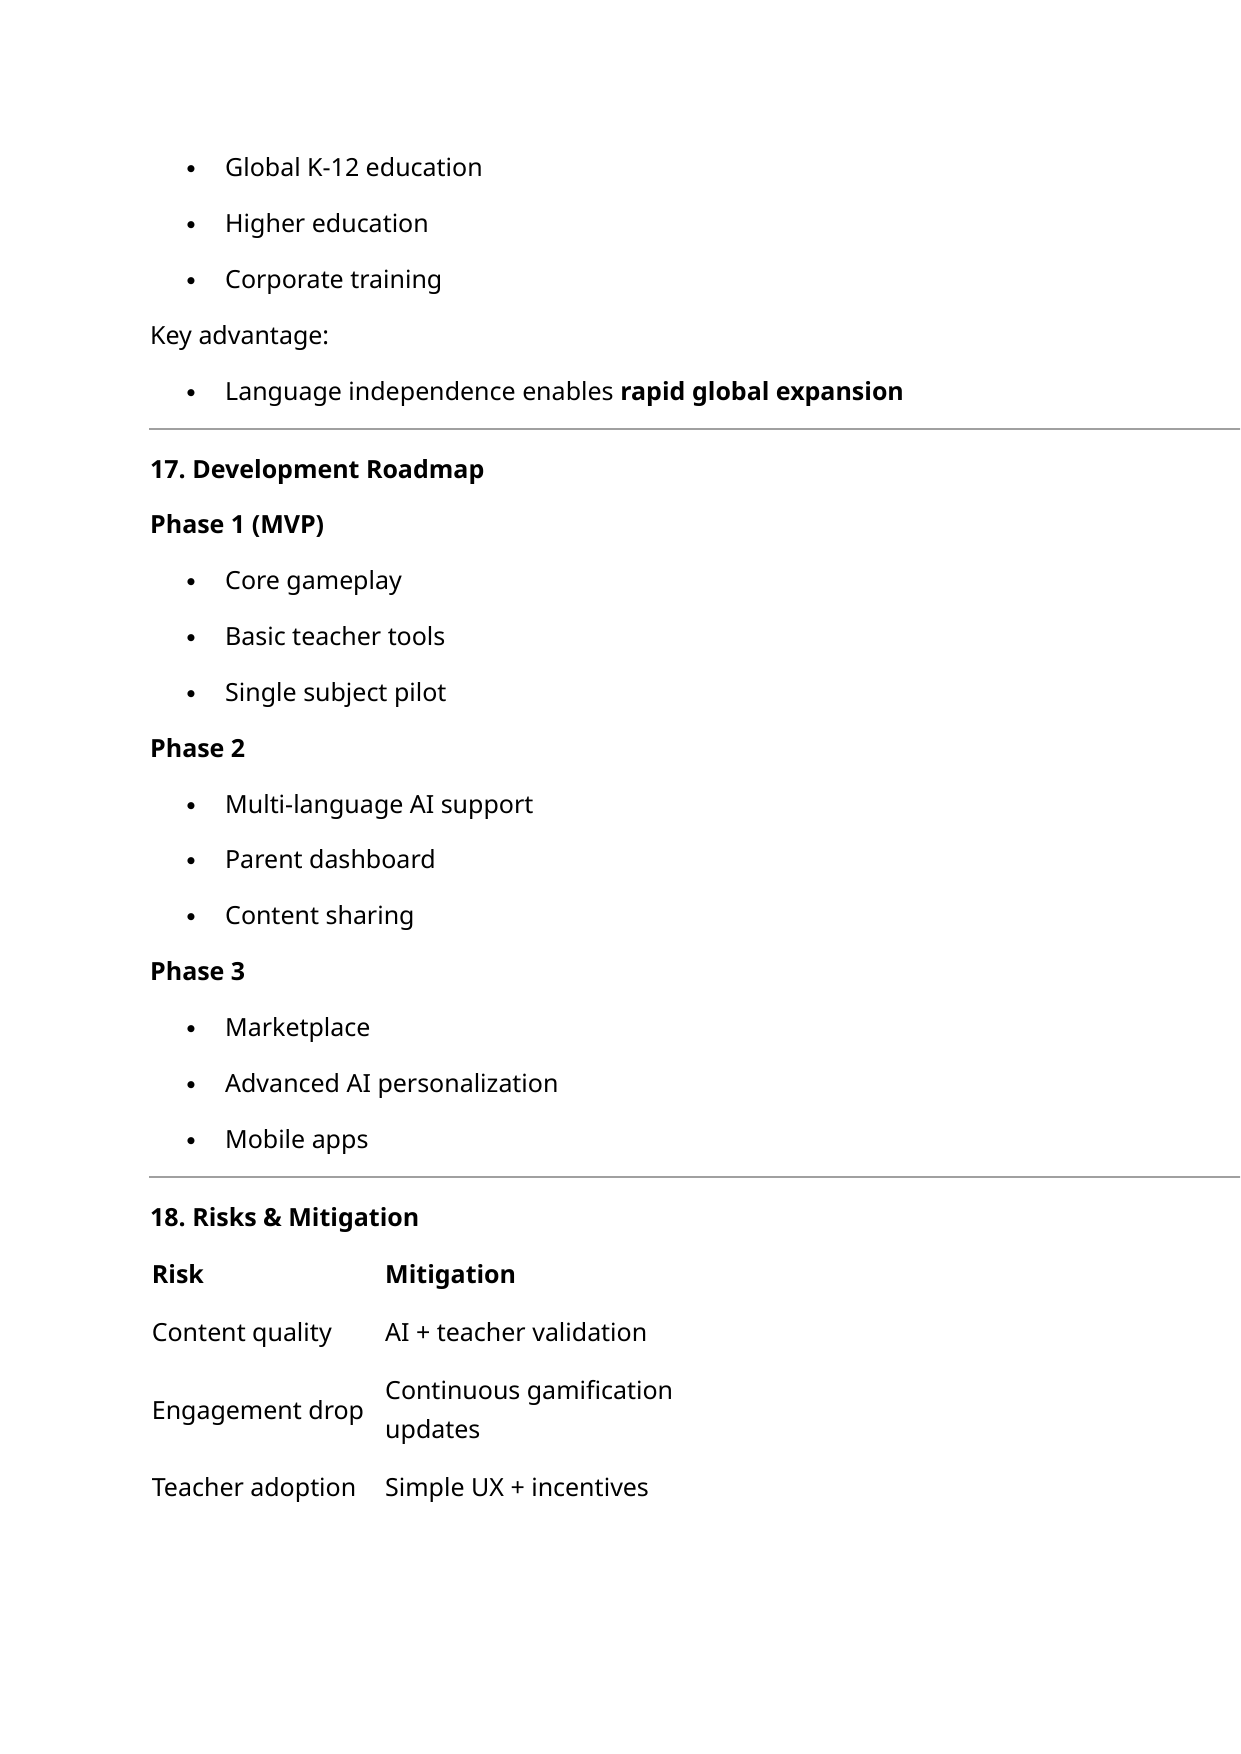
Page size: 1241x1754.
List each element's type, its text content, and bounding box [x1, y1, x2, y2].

table_cell Teacher adoption [150, 1469, 383, 1527]
list Advanced AI personalization [187, 1065, 1090, 1099]
table_cell Engagement drop [150, 1371, 383, 1468]
list Single subject pilot [187, 674, 1090, 709]
text Key advantage: [150, 317, 1090, 352]
table_cell Simple UX + incentives [384, 1469, 750, 1527]
text 18. Risks & Mitigation [150, 1199, 1090, 1233]
list Marketplace [187, 1009, 1090, 1044]
table_cell Content quality [150, 1313, 383, 1371]
list Global K-12 education [187, 150, 1090, 184]
list Multi-language AI support [187, 786, 1090, 820]
table_header Risk [150, 1255, 383, 1313]
list Higher education [187, 206, 1090, 240]
table_cell Continuous gamification updates [384, 1371, 750, 1468]
list Core gameplay [187, 563, 1090, 597]
list Parent dashboard [187, 842, 1090, 876]
list Mobile apps [187, 1121, 1090, 1155]
text Phase 1 (MVP) [150, 507, 1090, 541]
text Phase 2 [150, 730, 1090, 764]
text 17. Development Roadmap [150, 451, 1090, 485]
text Phase 3 [150, 954, 1090, 988]
list Basic teacher tools [187, 619, 1090, 653]
table_cell AI + teacher validation [384, 1313, 750, 1371]
list Language independence enables rapid global expansion [187, 373, 1090, 407]
list Corporate training [187, 262, 1090, 296]
table_header Mitigation [384, 1255, 750, 1313]
list Content sharing [187, 898, 1090, 932]
